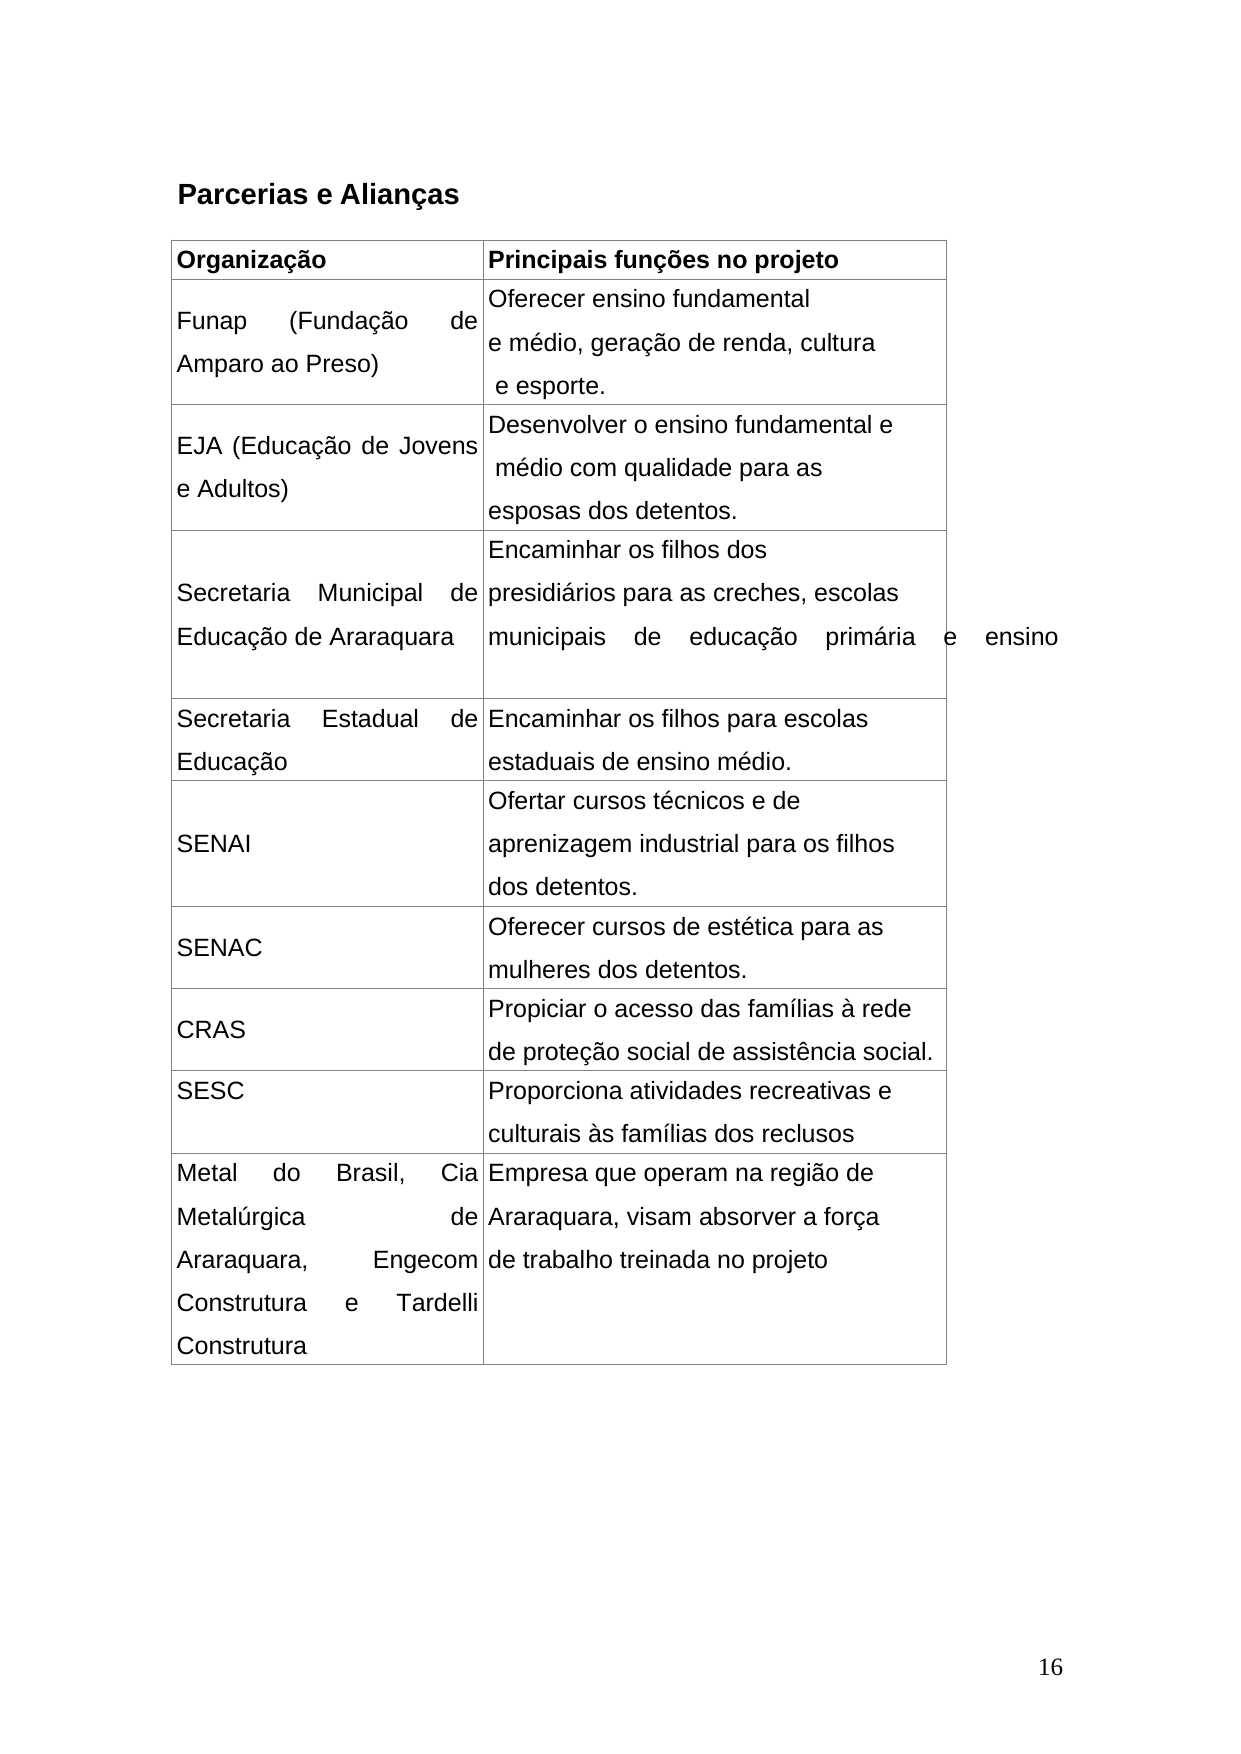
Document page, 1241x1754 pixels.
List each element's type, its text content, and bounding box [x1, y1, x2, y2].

table_cell SENAC [172, 907, 483, 988]
table_cell Empresa que operam na região de Araraquara, visam absorver a força de trabalho treinada no projeto [484, 1154, 946, 1364]
table_cell Secretaria Municipal de Educação de Araraquara [172, 531, 483, 698]
table_cell Oferecer cursos de estética para as mulheres dos detentos. [484, 907, 946, 988]
table_cell Propiciar o acesso das famílias à rede de proteção social de assistência social. [484, 989, 946, 1070]
table_cell Proporciona atividades recreativas e culturais às famílias dos reclusos [484, 1071, 946, 1153]
subtitle Parcerias e Alianças [177, 177, 1063, 210]
table_cell CRAS [172, 989, 483, 1070]
table_cell Encaminhar os filhos dos presidiários para as creches, escolas municipais de educação primária e ensino fundamental. [484, 531, 946, 698]
table_header Organização [172, 241, 483, 279]
table_cell Funap (Fundação de Amparo ao Preso) [172, 280, 483, 404]
table_cell SESC [172, 1071, 483, 1153]
table_cell Oferecer ensino fundamental e médio, geração de renda, cultura e esporte. [484, 280, 946, 404]
table_cell EJA (Educação de Jovens e Adultos) [172, 405, 483, 529]
table_cell Desenvolver o ensino fundamental e médio com qualidade para as esposas dos detentos. [484, 405, 946, 529]
table_cell Metal do Brasil, Cia Metalúrgica de Araraquara, Engecom Construtura e Tardelli Construtura [172, 1154, 483, 1364]
table_header Principais funções no projeto [484, 241, 946, 279]
table_cell SENAI [172, 781, 483, 906]
table_cell Ofertar cursos técnicos e de aprenizagem industrial para os filhos dos detentos. [484, 781, 946, 906]
table_cell Encaminhar os filhos para escolas estaduais de ensino médio. [484, 699, 946, 780]
table_cell Secretaria Estadual de Educação [172, 699, 483, 780]
